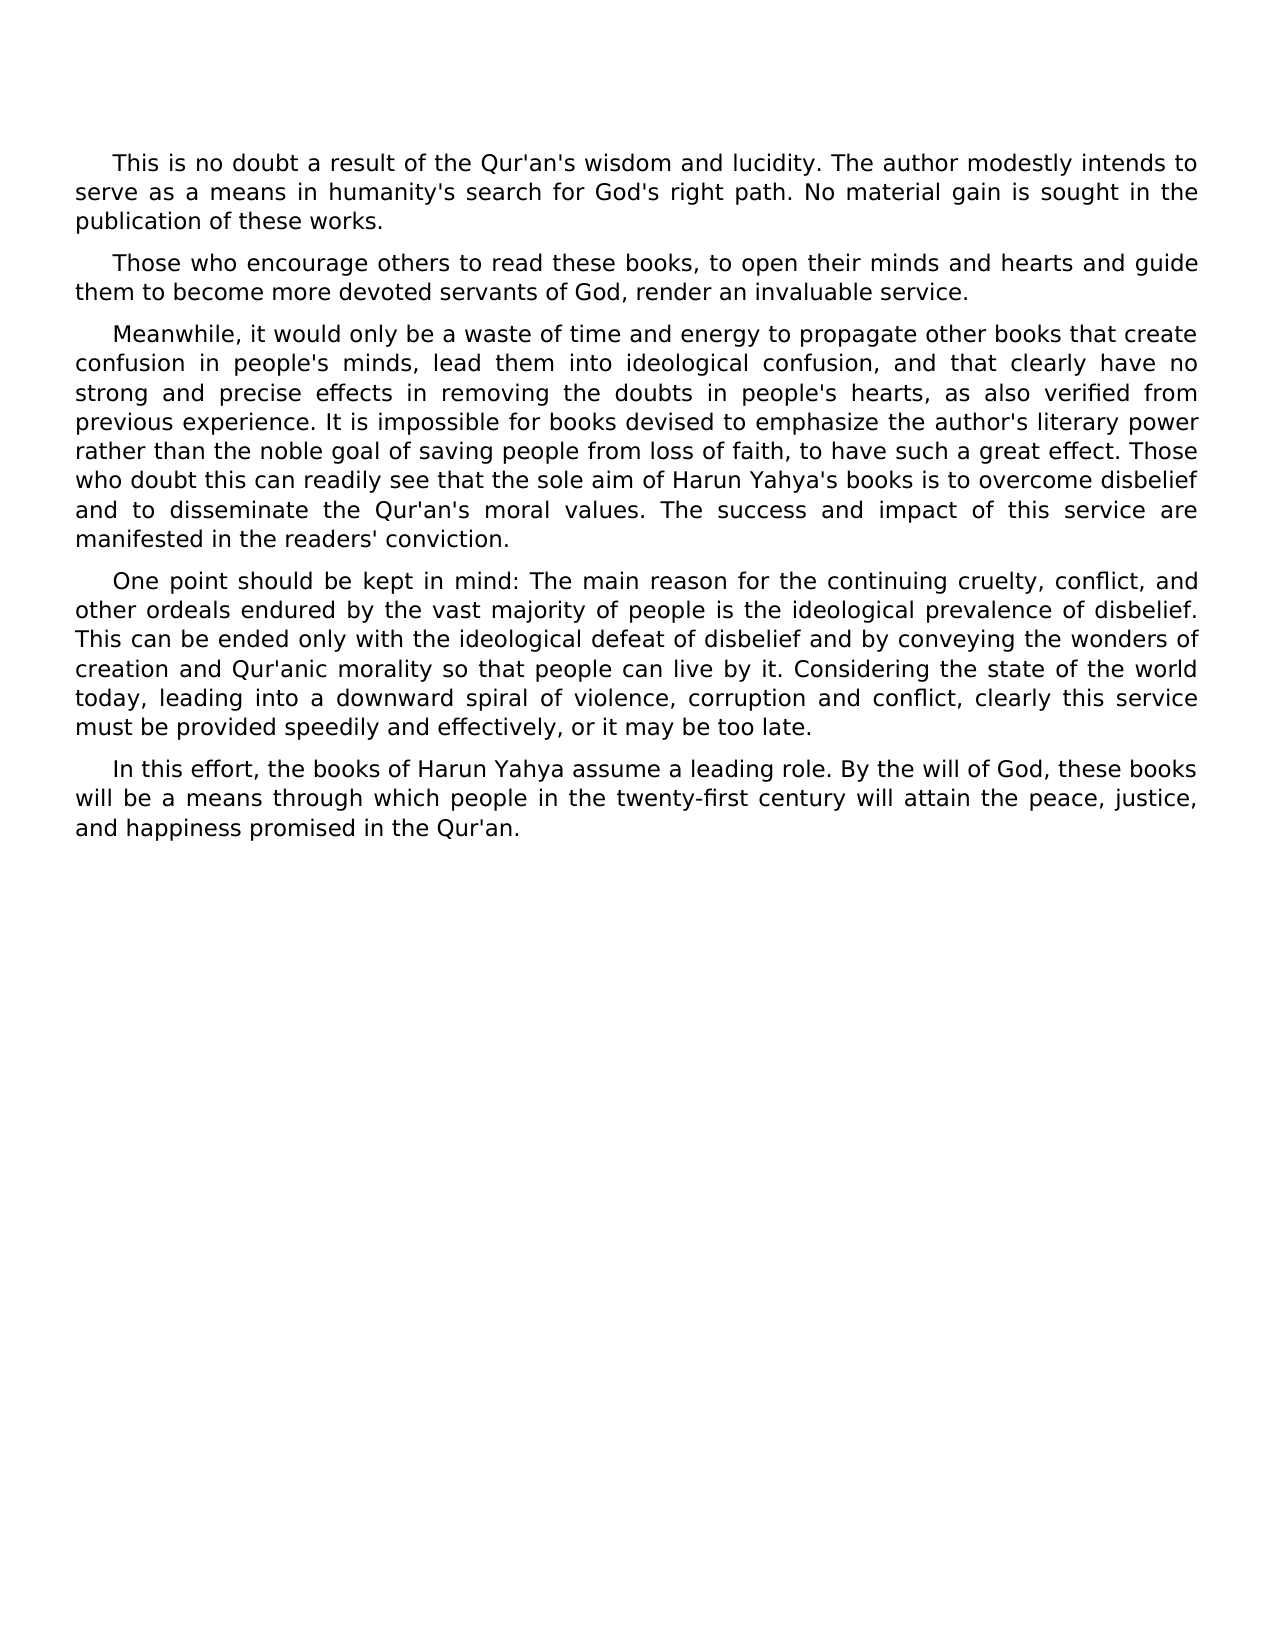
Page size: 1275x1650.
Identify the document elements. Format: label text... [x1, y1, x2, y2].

text Meanwhile, it would only be a waste of time and energy to propagate other books that create confusion in people's minds, lead them into ideological confusion, and that clearly have no strong and precise effects in removing the doubts in people's hearts, as also verified from previous experience. It is impossible for books devised to emphasize the author's literary power rather than the noble goal of saving people from loss of faith, to have such a great effect. Those who doubt this can readily see that the sole aim of Harun Yahya's books is to overcome disbelief and to disseminate the Qur'an's moral values. The success and impact of this service are manifested in the readers' conviction. [75, 321, 1200, 553]
text Those who encourage others to read these books, to open their minds and hearts and guide them to become more devoted servants of God, render an invaluable service. [75, 250, 1200, 306]
text This is no doubt a result of the Qur'an's wisdom and lucidity. The author modestly intends to serve as a means in humanity's search for God's right path. No material gain is sought in the publication of these works. [75, 150, 1200, 235]
text One point should be kept in mind: The main reason for the continuing cruelty, conflict, and other ordeals endured by the vast majority of people is the ideological prevalence of disbelief. This can be ended only with the ideological defeat of disbelief and by conveying the wonders of creation and Qur'anic morality so that people can live by it. Considering the state of the world today, leading into a downward spiral of violence, corruption and conflict, clearly this service must be provided speedily and effectively, or it may be too late. [75, 568, 1200, 741]
text In this effort, the books of Harun Yahya assume a leading role. By the will of God, these books will be a means through which people in the twenty-first century will attain the peace, justice, and happiness promised in the Qur'an. [75, 756, 1200, 841]
